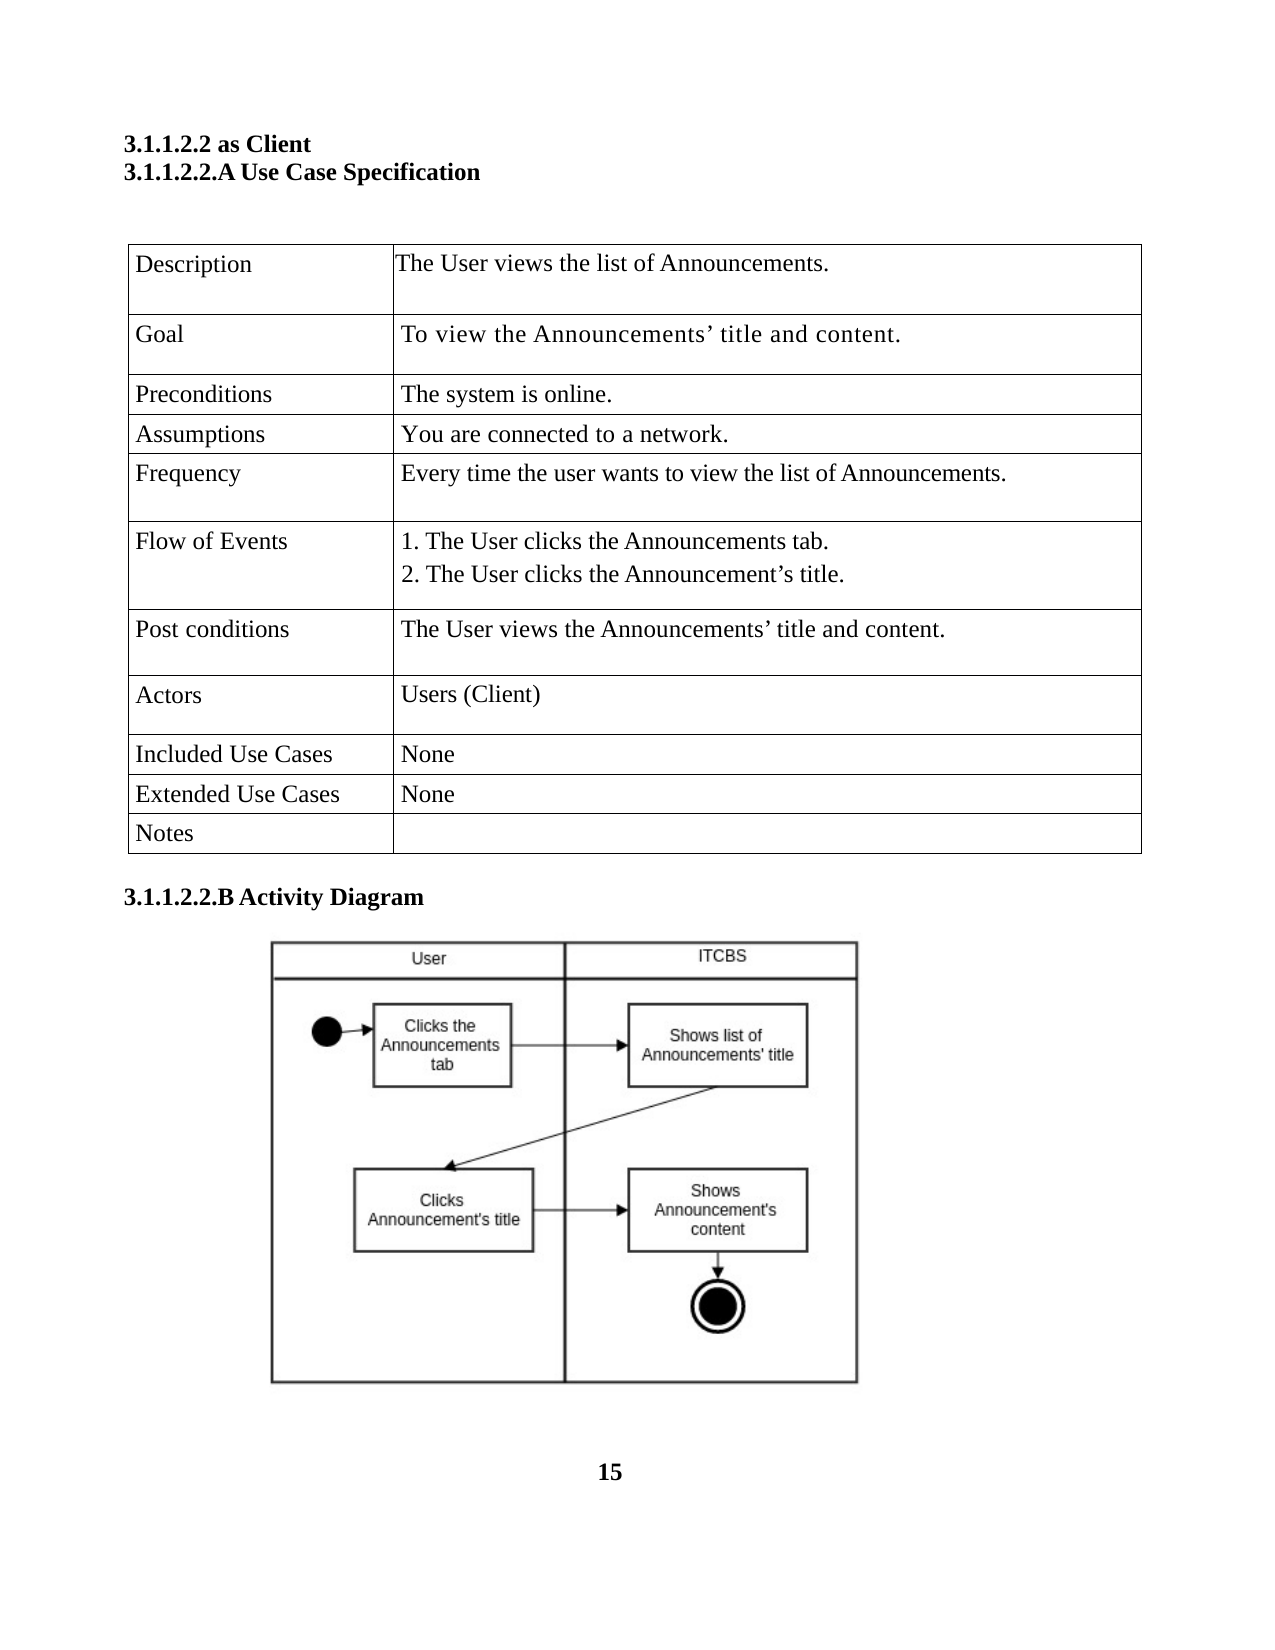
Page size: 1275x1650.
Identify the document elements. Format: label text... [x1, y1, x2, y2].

table_cell Every time the user wants to view the list of Announcements. [394, 454, 1141, 521]
table_cell Frequency [129, 454, 393, 521]
table_cell Post conditions [129, 610, 393, 675]
text 3.1.1.2.2.A Use Case Specification [123, 157, 1096, 186]
table_header Description [129, 245, 393, 314]
table_cell Notes [129, 814, 393, 853]
table_cell Preconditions [129, 375, 393, 414]
text 15 [123, 1457, 1096, 1486]
table_header The User views the list of Announcements. [394, 245, 1141, 314]
picture [237, 922, 890, 1415]
table_cell 1. The User clicks the Announcements tab. 2. The User clicks the Announcement’s title. [394, 522, 1141, 609]
table_cell The system is online. [394, 375, 1141, 414]
table_cell Extended Use Cases [129, 775, 393, 813]
table_cell Goal [129, 315, 393, 374]
table_cell [394, 814, 1141, 853]
table_cell None [394, 735, 1141, 774]
table_cell Assumptions [129, 415, 393, 453]
table_cell You are connected to a network. [394, 415, 1141, 453]
table_cell None [394, 775, 1141, 813]
text 3.1.1.2.2 as Client [123, 129, 1096, 157]
table_cell The User views the Announcements’ title and content. [394, 610, 1141, 675]
table_cell Actors [129, 676, 393, 734]
table_cell Users (Client) [394, 676, 1141, 734]
table_cell To view the Announcements’ title and content. [394, 315, 1141, 374]
table_cell Included Use Cases [129, 735, 393, 774]
text 3.1.1.2.2.B Activity Diagram [123, 882, 1096, 911]
table_cell Flow of Events [129, 522, 393, 609]
